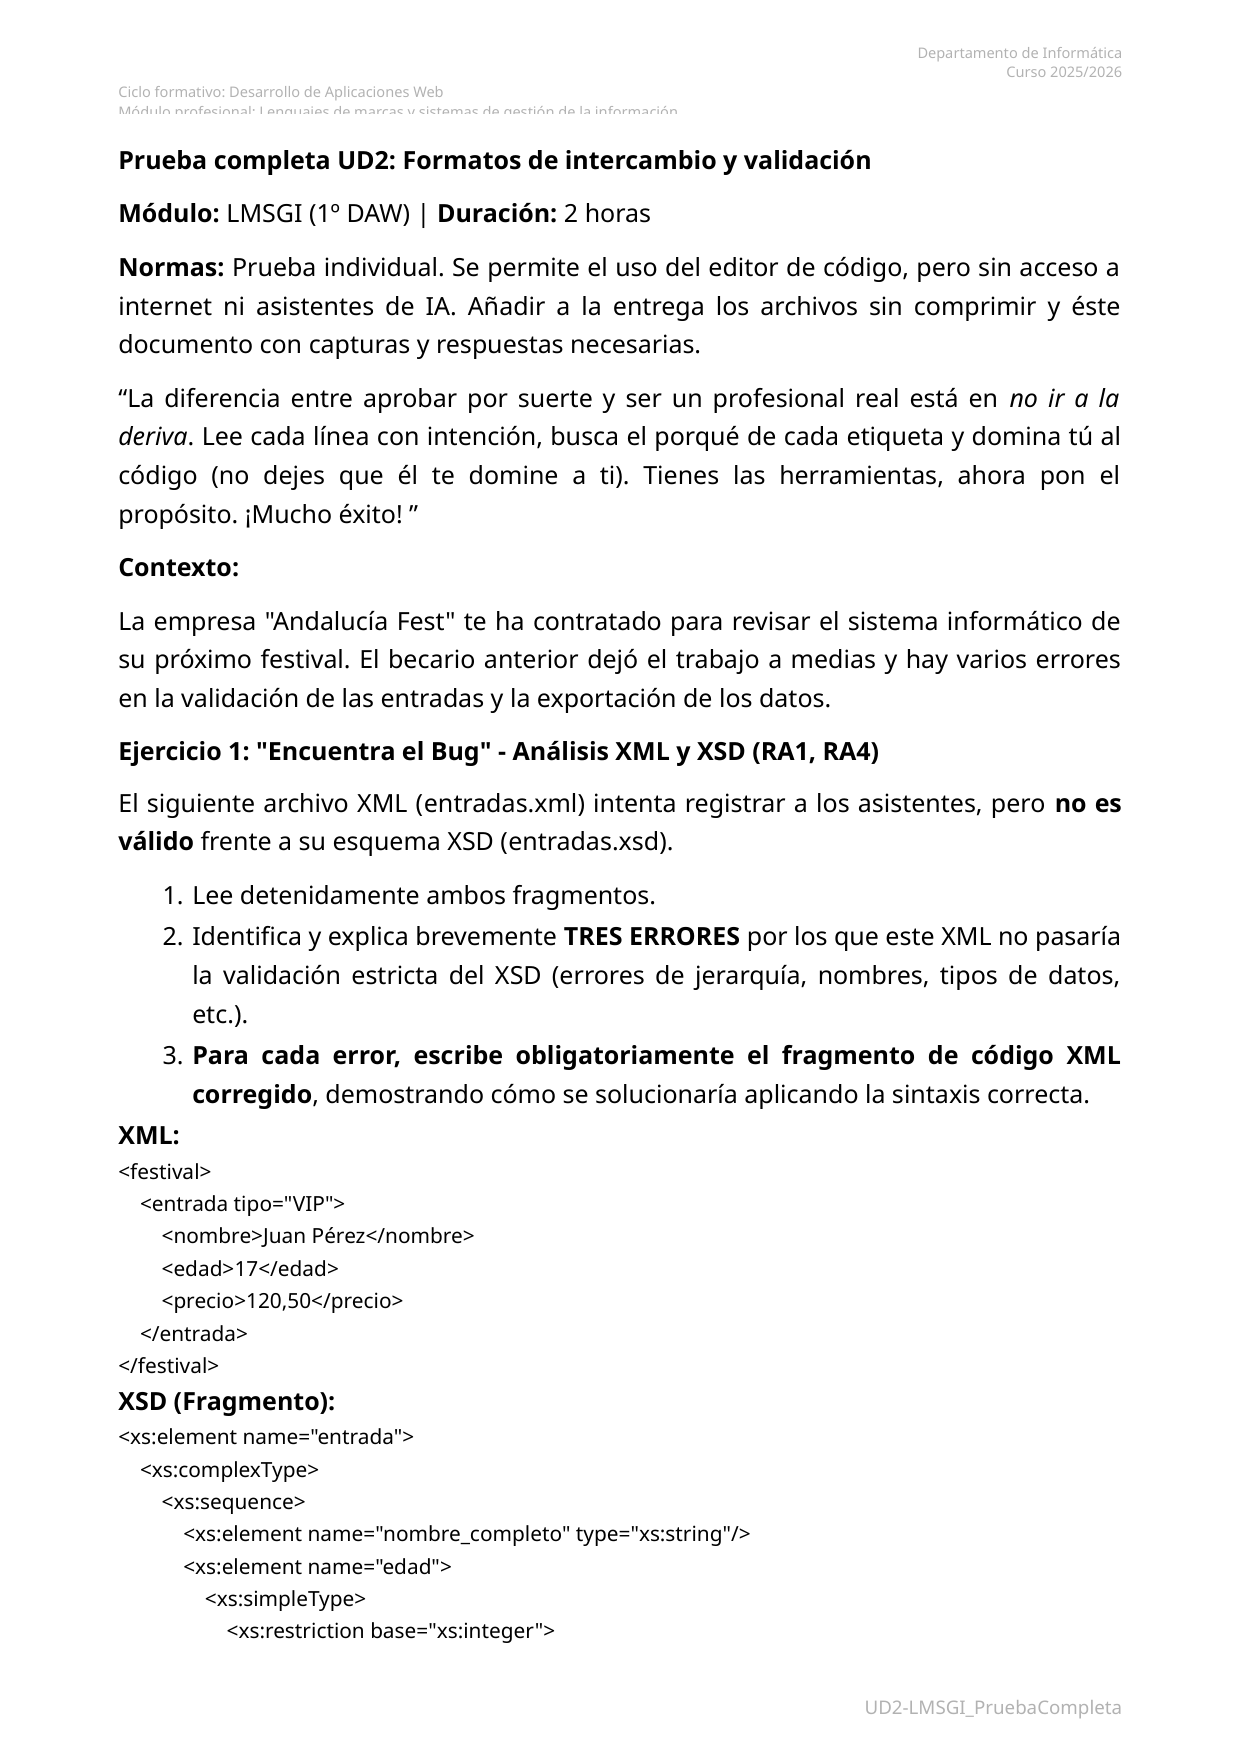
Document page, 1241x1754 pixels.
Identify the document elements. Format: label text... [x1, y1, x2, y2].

text </festival> [118, 1351, 1122, 1379]
text <entrada tipo="VIP"> [118, 1189, 1122, 1218]
text <nombre>Juan Pérez</nombre> [118, 1222, 1122, 1250]
list Identifica y explica brevemente TRES ERRORES por los que este XML no pasaría la validación estricta del XSD (errores de jerarquía, nombres, tipos de datos, etc.). [162, 919, 1122, 1030]
text <edad>17</edad> [118, 1254, 1122, 1282]
text XSD (Fragmento): [118, 1383, 1122, 1418]
text <xs:simpleType> [118, 1584, 1122, 1613]
text <xs:element name="nombre_completo" type="xs:string"/> [118, 1519, 1122, 1548]
text Normas: Prueba individual. Se permite el uso del editor de código, pero sin acceso a internet ni asistentes de IA. Añadir a la entrega los archivos sin comprimir y éste documento con capturas y respuestas necesarias. [118, 249, 1122, 361]
text </entrada> [118, 1319, 1122, 1347]
text El siguiente archivo XML (entradas.xml) intenta registrar a los asistentes, pero no es válido frente a su esquema XSD (entradas.xsd). [118, 785, 1122, 858]
list Lee detenidamente ambos fragmentos. [162, 877, 1122, 911]
text <festival> [118, 1157, 1122, 1185]
subtitle Ejercicio 1: "Encuentra el Bug" - Análisis XML y XSD (RA1, RA4) [118, 734, 1122, 768]
text <xs:restriction base="xs:integer"> [118, 1617, 1122, 1645]
text XML: [118, 1118, 1122, 1152]
text La empresa "Andalucía Fest" te ha contratado para revisar el sistema informático de su próximo festival. El becario anterior dejó el trabajo a medias y hay varios errores en la validación de las entradas y la exportación de los datos. [118, 603, 1122, 715]
text <xs:element name="edad"> [118, 1552, 1122, 1580]
text Módulo: LMSGI (1º DAW) | Duración: 2 horas [118, 196, 1122, 230]
text Contexto: [118, 550, 1122, 584]
text “La diferencia entre aprobar por suerte y ser un profesional real está en no ir a la deriva. Lee cada línea con intención, busca el porqué de cada etiqueta y domina tú al código (no dejes que él te domine a ti). Tienes las herramientas, ahora pon el propósito. ¡Mucho éxito! ” [118, 380, 1122, 531]
text <xs:complexType> [118, 1455, 1122, 1483]
text <xs:element name="entrada"> [118, 1422, 1122, 1451]
text <precio>120,50</precio> [118, 1286, 1122, 1315]
subtitle Prueba completa UD2: Formatos de intercambio y validación [118, 143, 1122, 177]
list Para cada error, escribe obligatoriamente el fragmento de código XML corregido, demostrando cómo se solucionaría aplicando la sintaxis correcta. [162, 1038, 1122, 1111]
text <xs:sequence> [118, 1487, 1122, 1516]
